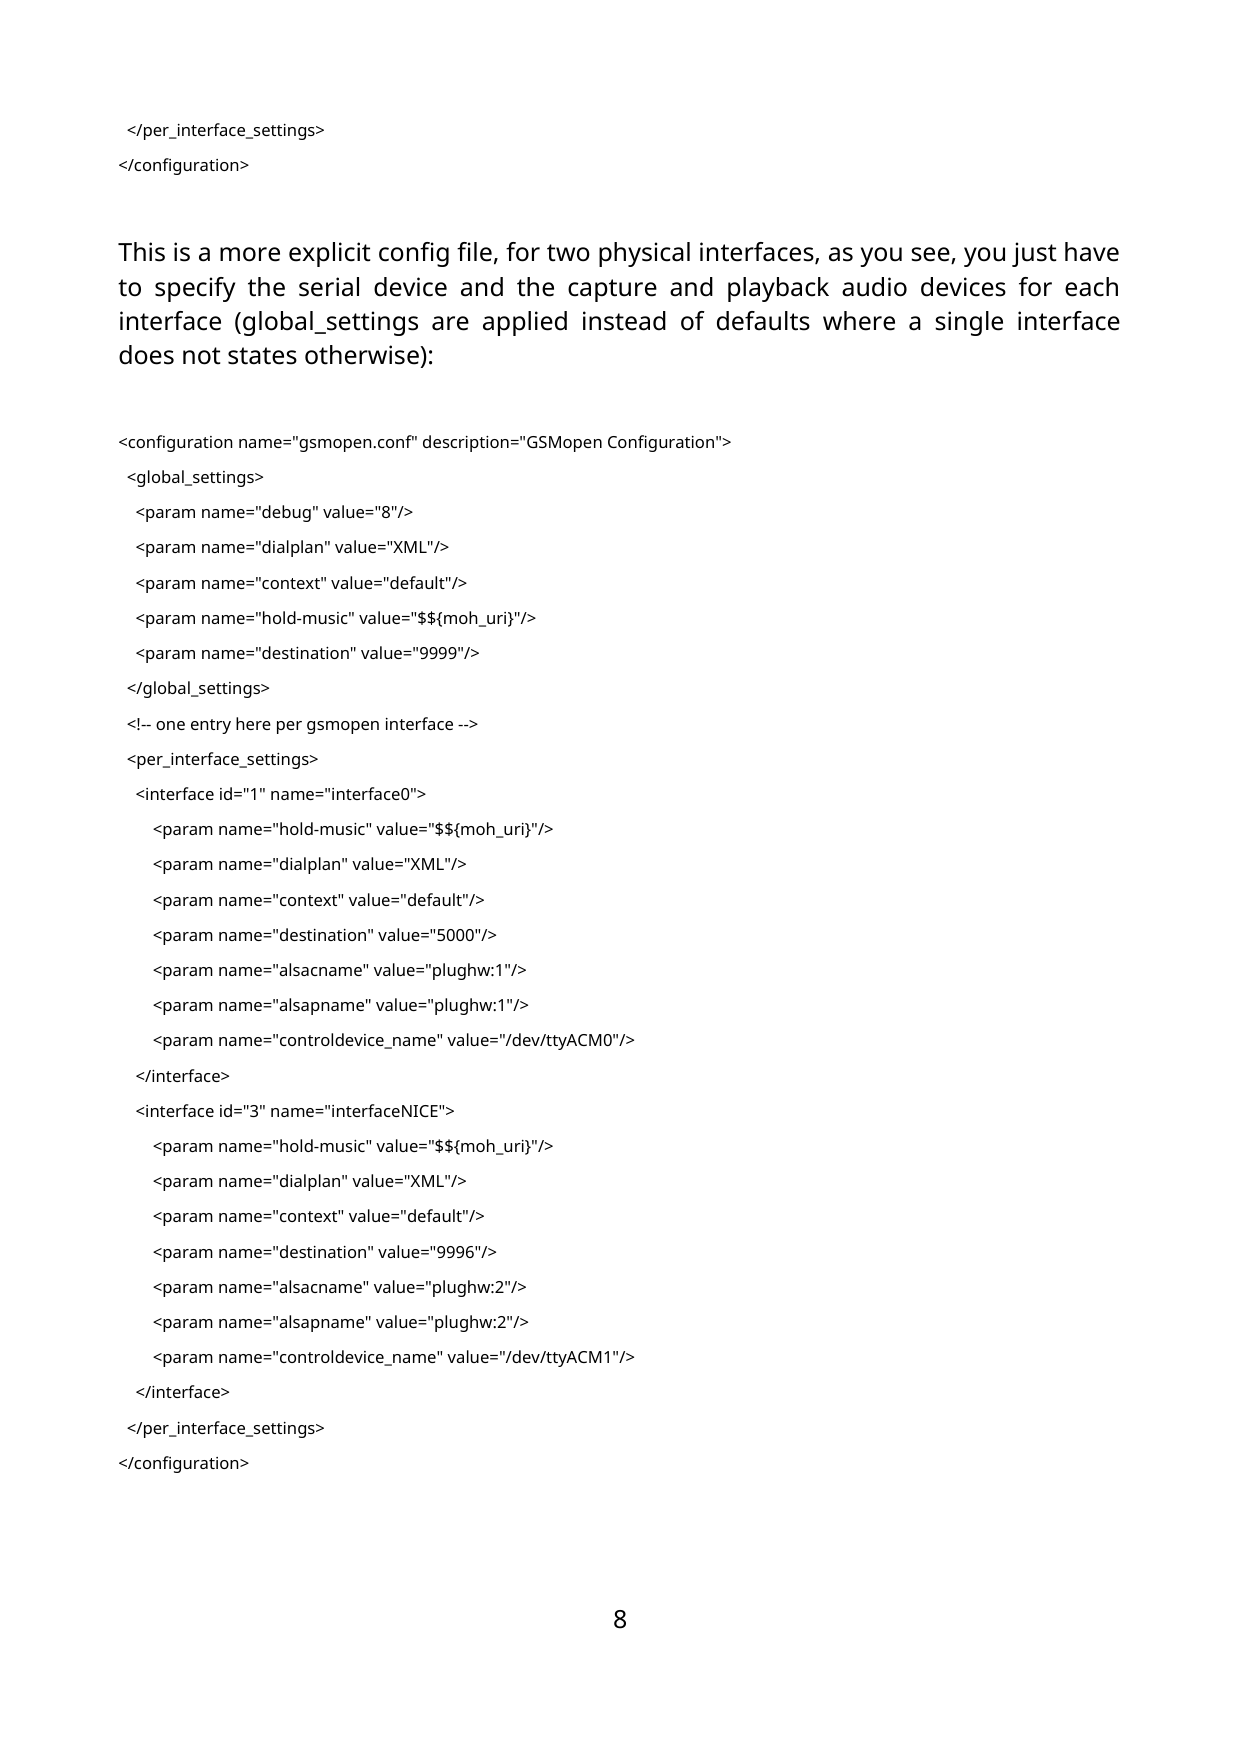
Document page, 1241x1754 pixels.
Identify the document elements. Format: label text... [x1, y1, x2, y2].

text <param name="dialplan" value="XML"/> [118, 536, 1122, 559]
text <param name="context" value="default"/> [118, 571, 1122, 594]
text <per_interface_settings> [118, 747, 1122, 770]
text <interface id="3" name="interfaceNICE"> [118, 1099, 1122, 1122]
text <param name="controldevice_name" value="/dev/ttyACM0"/> [118, 1029, 1122, 1052]
text <global_settings> [118, 466, 1122, 488]
text <param name="hold-music" value="$${moh_uri}"/> [118, 1134, 1122, 1157]
text <interface id="1" name="interface0"> [118, 782, 1122, 805]
text <param name="alsacname" value="plughw:2"/> [118, 1275, 1122, 1298]
text </global_settings> [118, 677, 1122, 699]
text <param name="hold-music" value="$${moh_uri}"/> [118, 606, 1122, 629]
text This is a more explicit config file, for two physical interfaces, as you see, you just have to specify the serial device and the capture and playback audio devices for each interface (global_settings are applied instead of defaults where a single interface does not states otherwise): [118, 235, 1122, 371]
text <param name="alsapname" value="plughw:2"/> [118, 1311, 1122, 1333]
text </interface> [118, 1064, 1122, 1087]
text <param name="hold-music" value="$${moh_uri}"/> [118, 818, 1122, 840]
text <param name="alsacname" value="plughw:1"/> [118, 958, 1122, 981]
text <!-- one entry here per gsmopen interface --> [118, 712, 1122, 735]
text <param name="debug" value="8"/> [118, 501, 1122, 523]
text <param name="context" value="default"/> [118, 888, 1122, 911]
text <param name="dialplan" value="XML"/> [118, 853, 1122, 876]
text <param name="context" value="default"/> [118, 1205, 1122, 1228]
text <param name="destination" value="9996"/> [118, 1240, 1122, 1263]
text <param name="destination" value="5000"/> [118, 923, 1122, 946]
text <param name="controldevice_name" value="/dev/ttyACM1"/> [118, 1346, 1122, 1368]
text <param name="destination" value="9999"/> [118, 642, 1122, 664]
text </per_interface_settings> [118, 118, 1122, 141]
text </per_interface_settings> [118, 1416, 1122, 1439]
text <param name="alsapname" value="plughw:1"/> [118, 994, 1122, 1016]
text <configuration name="gsmopen.conf" description="GSMopen Configuration"> [118, 430, 1122, 453]
text </configuration> [118, 1451, 1122, 1474]
text </configuration> [118, 153, 1122, 176]
text </interface> [118, 1381, 1122, 1404]
text <param name="dialplan" value="XML"/> [118, 1170, 1122, 1192]
